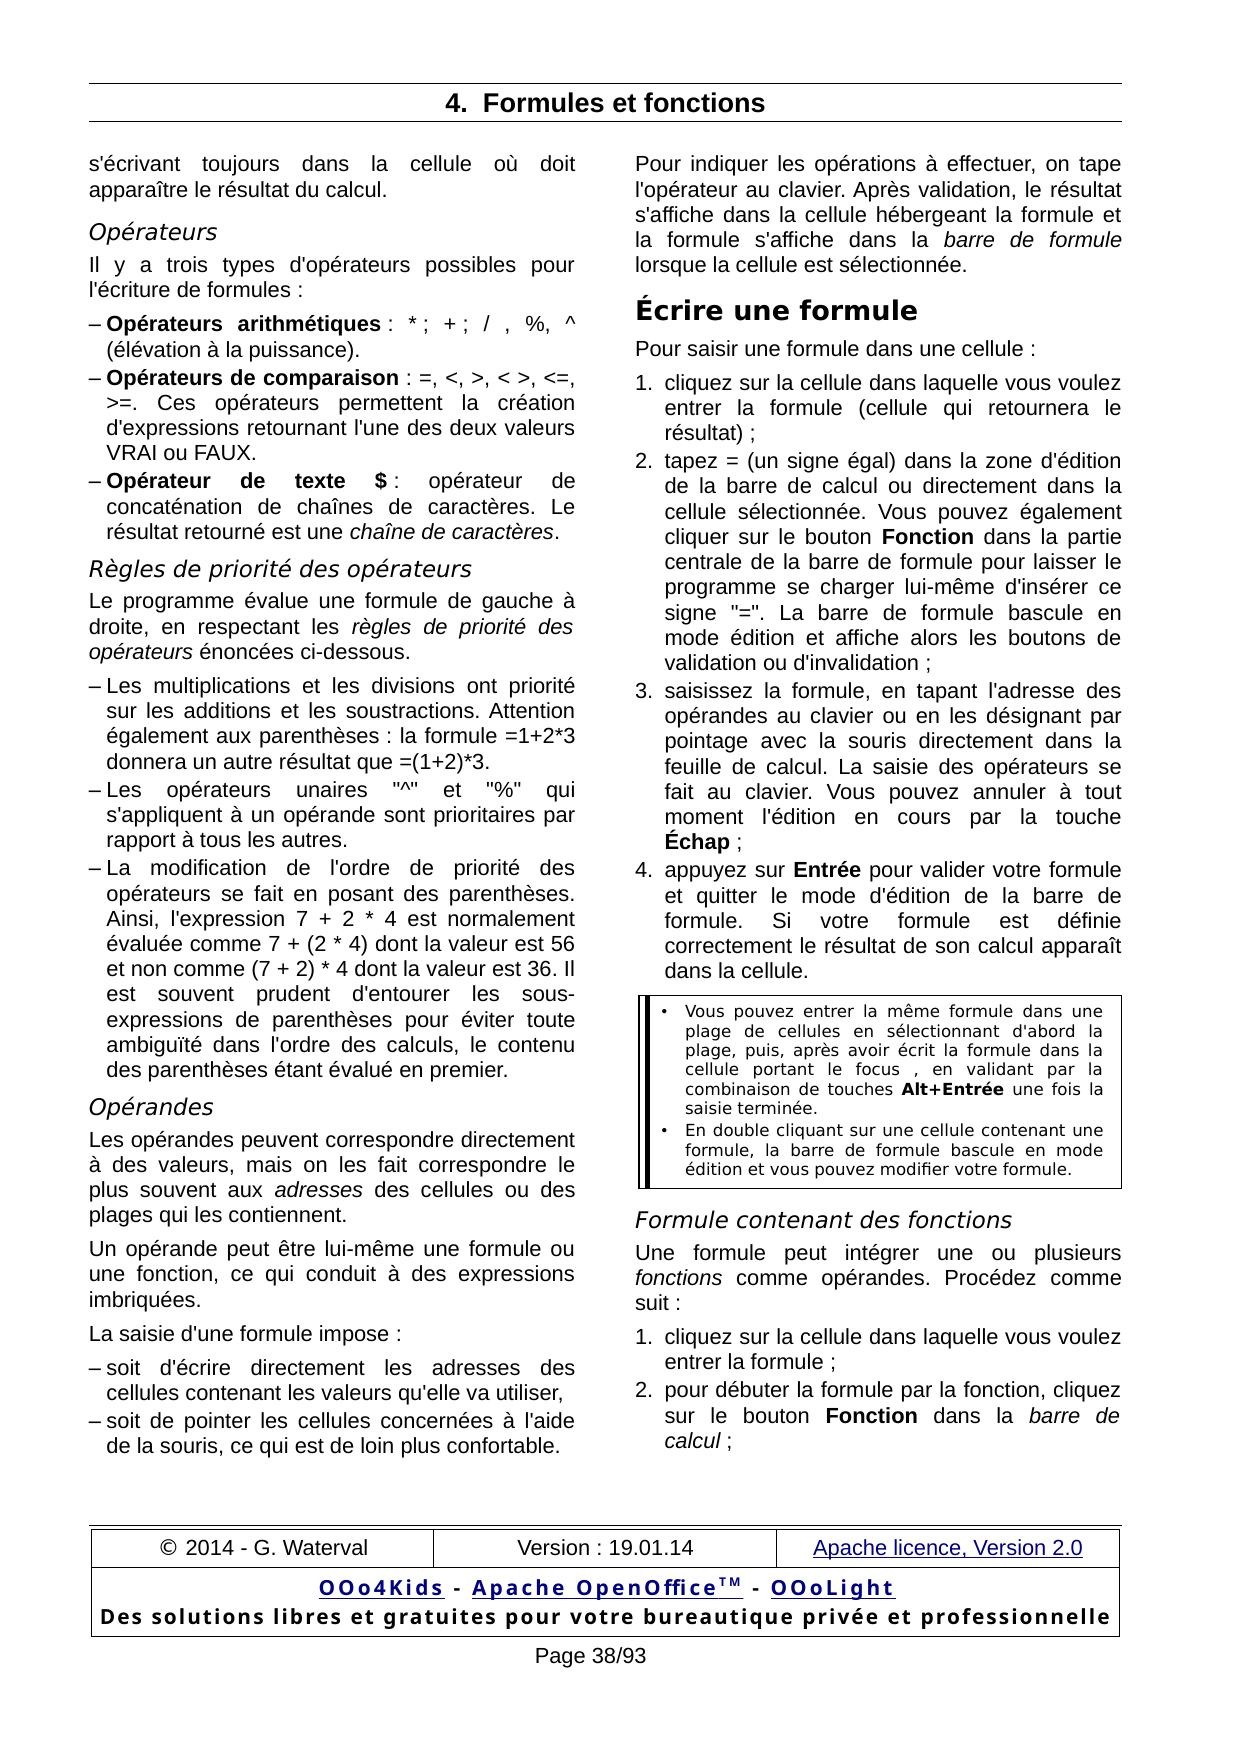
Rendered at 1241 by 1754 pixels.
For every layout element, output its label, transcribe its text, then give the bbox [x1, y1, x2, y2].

text s'écrivant toujours dans la cellule où doit apparaître le résultat du calcul. [88, 151, 576, 202]
list Opérateur de texte $ : opérateur de concaténation de chaînes de caractères. Le résultat retourné est une chaîne de caractères. [88, 468, 576, 544]
list soit d'écrire directement les adresses des cellules contenant les valeurs qu'elle va utiliser, [88, 1355, 576, 1405]
list Opérateurs de comparaison : =, <, >, < >, <=, >=. Ces opérateurs permettent la création d'expressions retournant l'une des deux valeurs VRAI ou FAUX. [88, 365, 576, 466]
list La modification de l'ordre de priorité des opérateurs se fait en posant des parenthèses. Ainsi, l'expression 7 + 2 * 4 est normalement évaluée comme 7 + (2 * 4) dont la valeur est 56 et non comme (7 + 2) * 4 dont la valeur est 36. Il est souvent prudent d'entourer les sous-expressions de parenthèses pour éviter toute ambiguïté dans l'ordre des calculs, le contenu des parenthèses étant évalué en premier. [88, 855, 576, 1082]
text Un opérande peut être lui-même une formule ou une fonction, ce qui conduit à des expressions imbriquées. [88, 1236, 576, 1312]
subtitle Écrire une formule [635, 295, 1122, 327]
subtitle Opérandes [88, 1094, 576, 1121]
text Il y a trois types d'opérateurs possibles pour l'écriture de formules : [88, 252, 576, 302]
list Les multiplications et les divisions ont priorité sur les additions et les soustractions. Attention également aux parenthèses : la formule =1+2*3 donnera un autre résultat que =(1+2)*3. [88, 673, 576, 774]
list cliquez sur la cellule dans laquelle vous voulez entrer la formule (cellule qui retournera le résultat) ; [635, 369, 1122, 445]
list pour débuter la formule par la fonction, cliquez sur le bouton Fonction dans la barre de calcul ; [635, 1377, 1122, 1453]
text Le programme évalue une formule de gauche à droite, en respectant les règles de priorité des opérateurs énoncées ci-dessous. [88, 588, 576, 664]
list appuyez sur Entrée pour valider votre formule et quitter le mode d'édition de la barre de formule. Si votre formule est définie correctement le résultat de son calcul apparaît dans la cellule. [635, 857, 1122, 983]
list saisissez la formule, en tapant l'adresse des opérandes au clavier ou en les désignant par pointage avec la souris directement dans la feuille de calcul. La saisie des opérateurs se fait au clavier. Vous pouvez annuler à tout moment l'édition en cours par la touche Échap ; [635, 678, 1122, 854]
text La saisie d'une formule impose : [88, 1321, 576, 1346]
text Pour saisir une formule dans une cellule : [635, 336, 1122, 361]
list cliquez sur la cellule dans laquelle vous voulez entrer la formule ; [635, 1324, 1122, 1374]
table_header Vous pouvez entrer la même formule dans une plage de cellules en sélectionnant d'abord la plage, puis, après avoir écrit la formule dans la cellule portant le focus , en validant par la combinaison de touches Alt+Entrée une fois la saisie terminée. En double cliquant sur une cellule contenant une formule, la barre de formule bascule en mode édition et vous pouvez modifier votre formule. [650, 996, 1121, 1188]
subtitle Règles de priorité des opérateurs [88, 556, 576, 582]
list Pour indiquer les opérations à effectuer, on tape l'opérateur au clavier. Après validation, le résultat s'affiche dans la cellule hébergeant la formule et la formule s'affiche dans la barre de formule lorsque la cellule est sélectionnée. [635, 151, 1122, 277]
text Une formule peut intégrer une ou plusieurs fonctions comme opérandes. Procédez comme suit : [635, 1239, 1122, 1315]
list tapez = (un signe égal) dans la zone d'édition de la barre de calcul ou directement dans la cellule sélectionnée. Vous pouvez également cliquer sur le bouton Fonction dans la partie centrale de la barre de formule pour laisser le programme se charger lui-même d'insérer ce signe "=". La barre de formule bascule en mode édition et affiche alors les boutons de validation ou d'invalidation ; [635, 448, 1122, 675]
subtitle Opérateurs [88, 219, 576, 246]
list Opérateurs arithmétiques : * ; + ; / , %, ^ (élévation à la puissance). [88, 311, 576, 362]
list Les opérateurs unaires "^" et "%" qui s'appliquent à un opérande sont prioritaires par rapport à tous les autres. [88, 777, 576, 852]
subtitle Formule contenant des fonctions [635, 1207, 1122, 1234]
text Les opérandes peuvent correspondre directement à des valeurs, mais on les fait correspondre le plus souvent aux adresses des cellules ou des plages qui les contiennent. [88, 1126, 576, 1227]
list soit de pointer les cellules concernées à l'aide de la souris, ce qui est de loin plus confortable. [88, 1408, 576, 1458]
